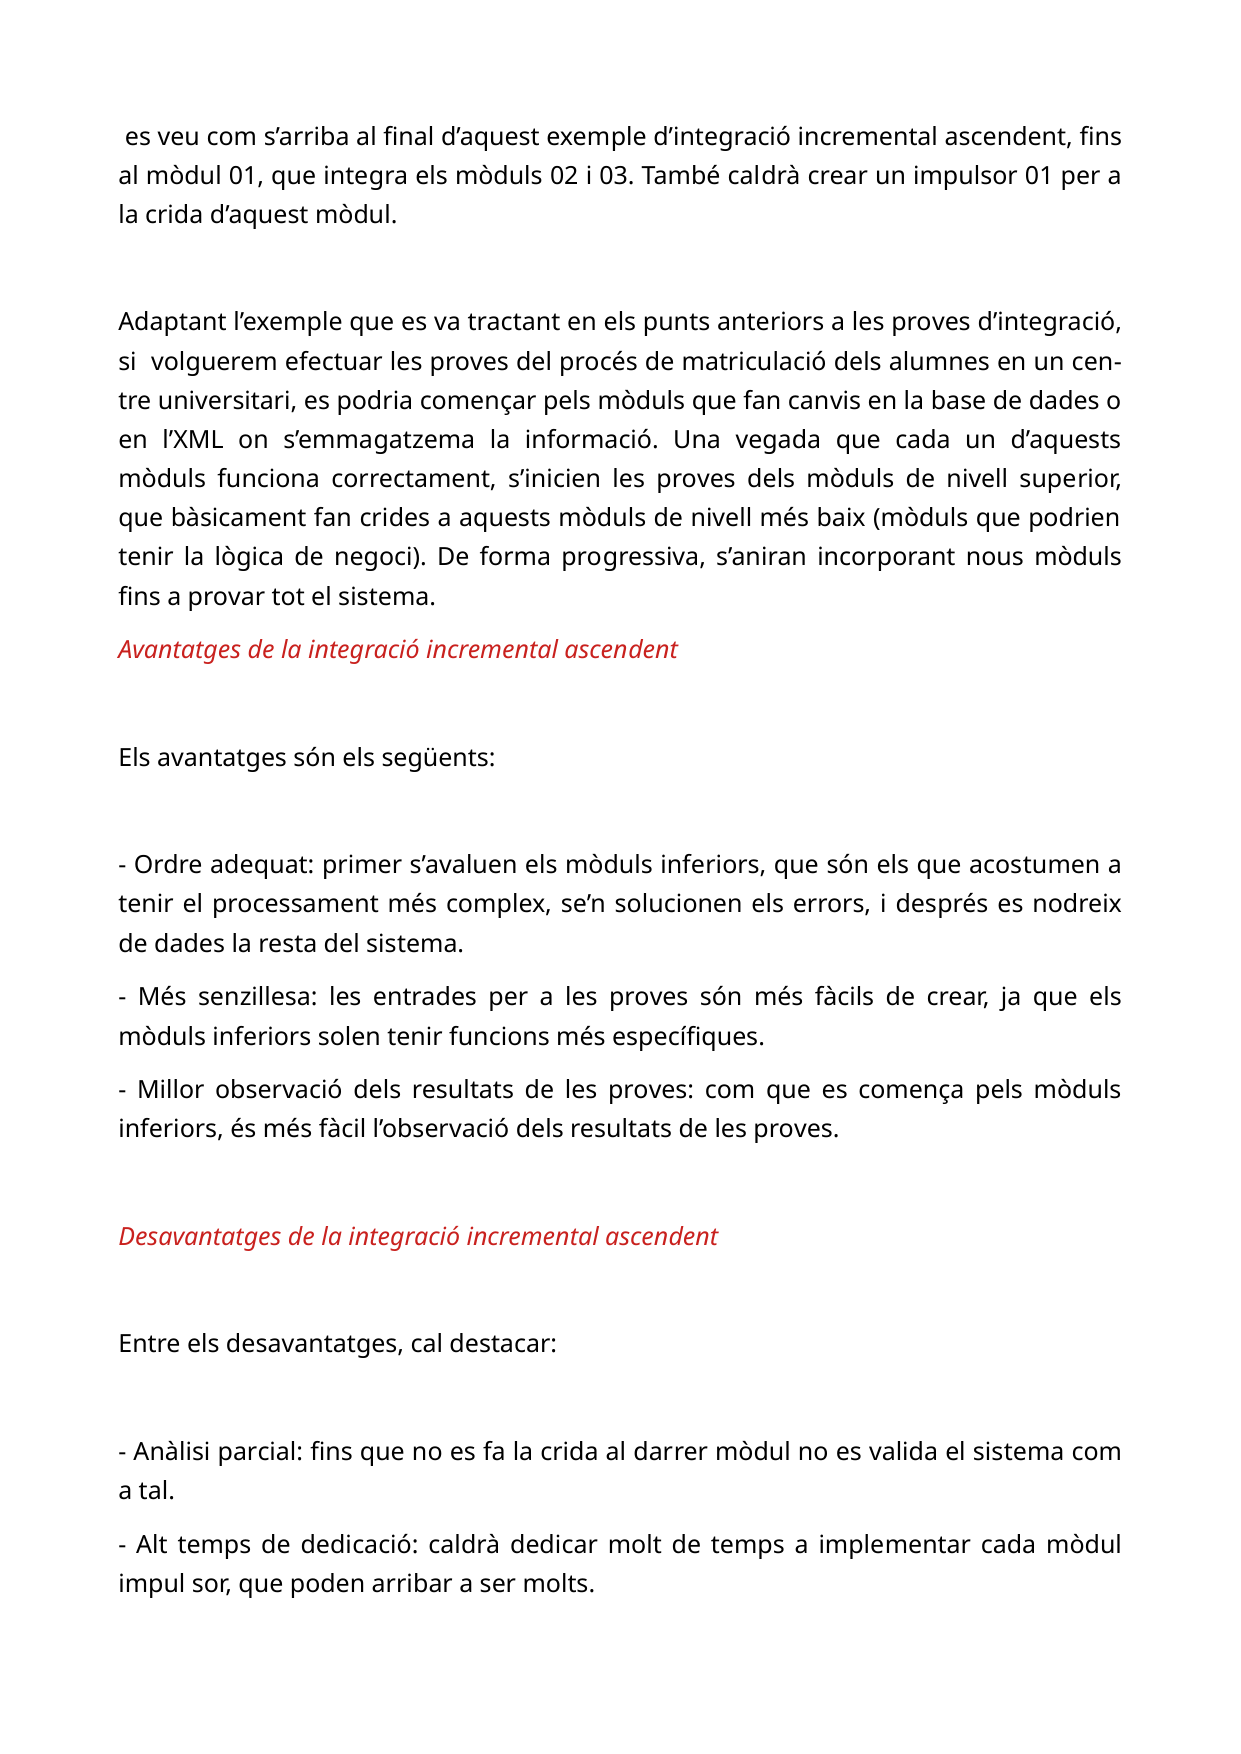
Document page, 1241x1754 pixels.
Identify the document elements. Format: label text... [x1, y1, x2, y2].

text - Alt temps de dedi­ca­ció: cal­drà dedi­car molt de temps a imple­men­tar cada mòdul impul sor, que poden arri­bar a ser molts. [118, 1526, 1122, 1600]
text Els avan­tat­ges són els següents: [118, 739, 1122, 773]
text es veu com s’arriba al final d’aquest exem­ple d’inte­gra­ció incre­men­tal ascen­dent, fins al mòdul 01, que inte­gra els mòduls 02 i 03. També cal­drà crear un impul­sor 01 per a la crida d’aquest mòdul. [118, 118, 1122, 231]
text Avantatges de la integració incremental ascen­dent [118, 632, 1122, 666]
text Des­a­van­tat­ges de la inte­gra­ció incre­men­tal ascen­dent [118, 1218, 1122, 1253]
text - Més sen­zi­llesa: les entra­des per a les pro­ves són més fàcils de crear, ja que els mòduls infe­ri­ors solen tenir fun­ci­ons més espe­cí­fi­ques. [118, 979, 1122, 1052]
text Adap­tant l’exem­ple que es va trac­tant en els punts ante­ri­ors a les pro­ves d’inte­gra­ció, si vol­guerem efec­tuar les pro­ves del pro­cés de matri­cu­la­ció dels alum­nes en un cen­tre univer­si­tari, es podria comen­çar pels mòduls que fan can­vis en la base de dades o en l’XML on s’emma­gat­zema la infor­ma­ció. Una vegada que cada un d’aquests mòduls funciona cor­rec­ta­ment, s’ini­cien les pro­ves dels mòduls de nivell supe­rior, que bàsicament fan cri­des a aquests mòduls de nivell més baix (mòduls que podrien tenir la lògica de negoci). De forma pro­gres­siva, s’ani­ran incor­po­rant nous mòduls fins a pro­var tot el sis­tema. [118, 304, 1122, 612]
text - Millor obser­va­ció dels resul­tats de les pro­ves: com que es comença pels mòduls infe­ri­ors, és més fàcil l’obser­va­ció dels resul­tats de les pro­ves. [118, 1072, 1122, 1145]
text - Ordre ade­quat: pri­mer s’ava­luen els mòduls infe­ri­ors, que són els que acos­tu­men a tenir el pro­ces­sa­ment més com­plex, se’n solu­ci­o­nen els errors, i des­prés es nodreix de dades la resta del sis­tema. [118, 847, 1122, 959]
text - Anà­lisi par­cial: fins que no es fa la crida al dar­rer mòdul no es valida el sis­tema com a tal. [118, 1433, 1122, 1507]
text Entre els des­a­van­tat­ges, cal des­ta­car: [118, 1326, 1122, 1360]
